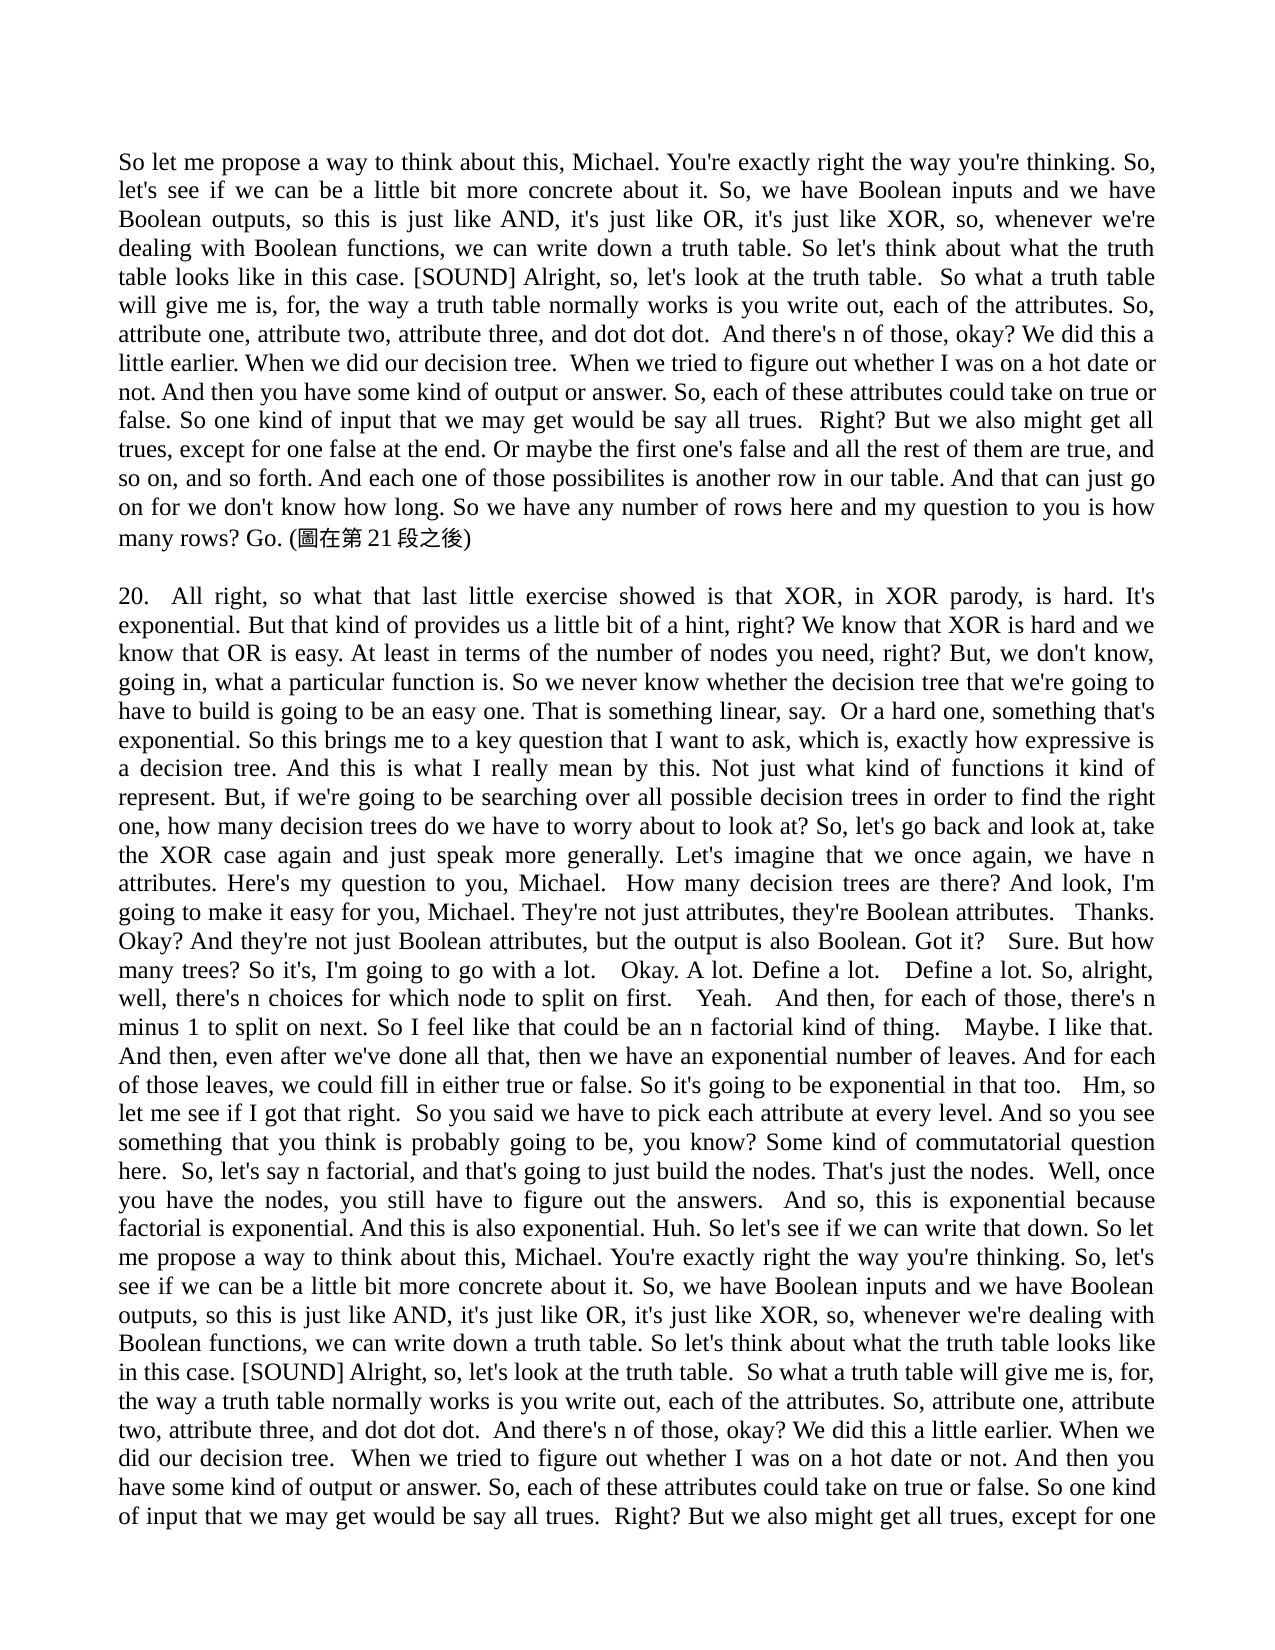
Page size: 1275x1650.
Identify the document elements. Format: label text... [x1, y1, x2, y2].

text So let me propose a way to think about this, Michael. You're exactly right the way you're thinking. So, let's see if we can be a little bit more concrete about it. So, we have Boolean inputs and we have Boolean outputs, so this is just like AND, it's just like OR, it's just like XOR, so, whenever we're dealing with Boolean functions, we can write down a truth table. So let's think about what the truth table looks like in this case. [SOUND] Alright, so, let's look at the truth table. So what a truth table will give me is, for, the way a truth table normally works is you write out, each of the attributes. So, attribute one, attribute two, attribute three, and dot dot dot. And there's n of those, okay? We did this a little earlier. When we did our decision tree. When we tried to figure out whether I was on a hot date or not. And then you have some kind of output or answer. So, each of these attributes could take on true or false. So one kind of input that we may get would be say all trues. Right? But we also might get all trues, except for one false at the end. Or maybe the first one's false and all the rest of them are true, and so on, and so forth. And each one of those possibilites is another row in our table. And that can just go on for we don't know how long. So we have any number of rows here and my question to you is how many rows? Go. (圖在第21段之後) [118, 147, 1157, 552]
text 20. All right, so what that last little exercise showed is that XOR, in XOR parody, is hard. It's exponential. But that kind of provides us a little bit of a hint, right? We know that XOR is hard and we know that OR is easy. At least in terms of the number of nodes you need, right? But, we don't know, going in, what a particular function is. So we never know whether the decision tree that we're going to have to build is going to be an easy one. That is something linear, say. Or a hard one, something that's exponential. So this brings me to a key question that I want to ask, which is, exactly how expressive is a decision tree. And this is what I really mean by this. Not just what kind of functions it kind of represent. But, if we're going to be searching over all possible decision trees in order to find the right one, how many decision trees do we have to worry about to look at? So, let's go back and look at, take the XOR case again and just speak more generally. Let's imagine that we once again, we have n attributes. Here's my question to you, Michael. How many decision trees are there? And look, I'm going to make it easy for you, Michael. They're not just attributes, they're Boolean attributes. Thanks. Okay? And they're not just Boolean attributes, but the output is also Boolean. Got it? Sure. But how many trees? So it's, I'm going to go with a lot. Okay. A lot. Define a lot. Define a lot. So, alright, well, there's n choices for which node to split on first. Yeah. And then, for each of those, there's n minus 1 to split on next. So I feel like that could be an n factorial kind of thing. Maybe. I like that. And then, even after we've done all that, then we have an exponential number of leaves. And for each of those leaves, we could fill in either true or false. So it's going to be exponential in that too. Hm, so let me see if I got that right. So you said we have to pick each attribute at every level. And so you see something that you think is probably going to be, you know? Some kind of commutatorial question here. So, let's say n factorial, and that's going to just build the nodes. That's just the nodes. Well, once you have the nodes, you still have to figure out the answers. And so, this is exponential because factorial is exponential. And this is also exponential. Huh. So let's see if we can write that down. So let me propose a way to think about this, Michael. You're exactly right the way you're thinking. So, let's see if we can be a little bit more concrete about it. So, we have Boolean inputs and we have Boolean outputs, so this is just like AND, it's just like OR, it's just like XOR, so, whenever we're dealing with Boolean functions, we can write down a truth table. So let's think about what the truth table looks like in this case. [SOUND] Alright, so, let's look at the truth table. So what a truth table will give me is, for, the way a truth table normally works is you write out, each of the attributes. So, attribute one, attribute two, attribute three, and dot dot dot. And there's n of those, okay? We did this a little earlier. When we did our decision tree. When we tried to figure out whether I was on a hot date or not. And then you have some kind of output or answer. So, each of these attributes could take on true or false. So one kind of input that we may get would be say all trues. Right? But we also might get all trues, except for one [118, 581, 1157, 1530]
